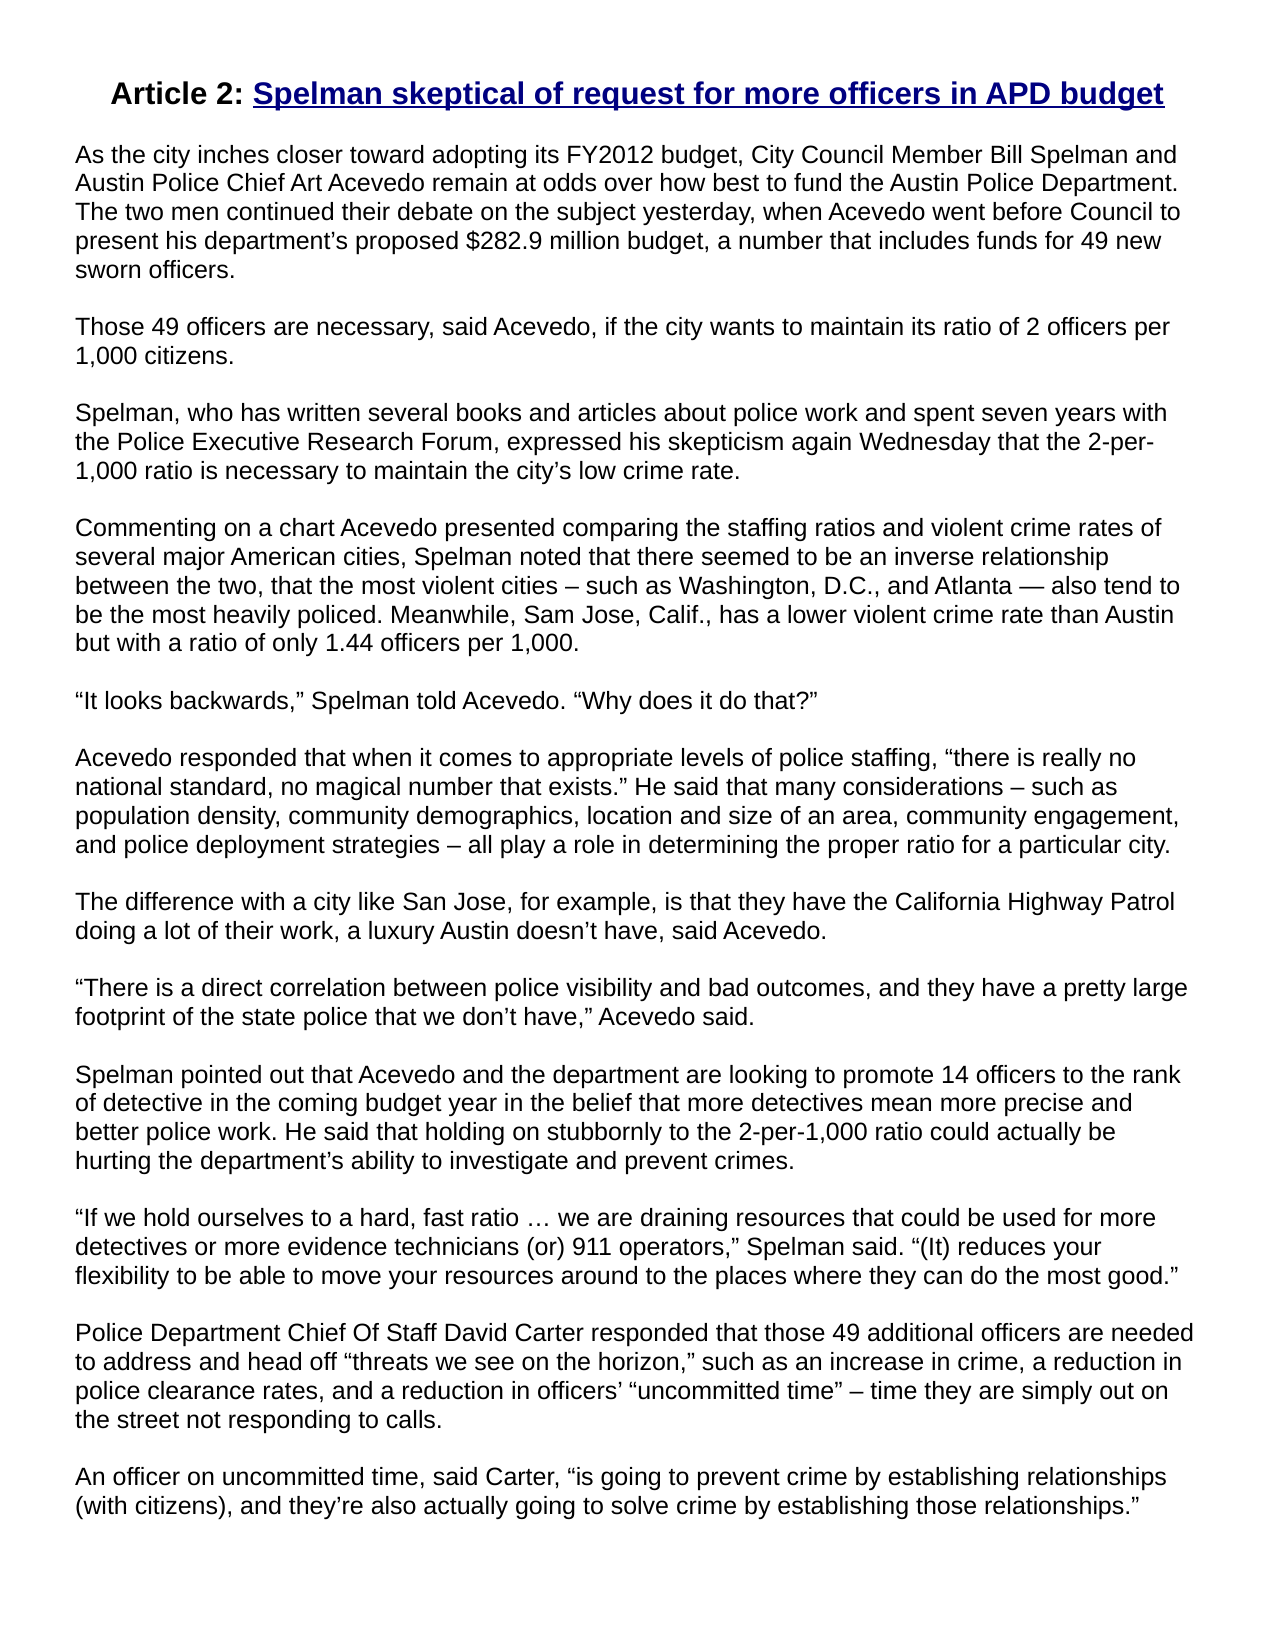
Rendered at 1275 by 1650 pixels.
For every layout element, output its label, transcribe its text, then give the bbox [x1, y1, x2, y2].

text Acevedo responded that when it comes to appropriate levels of police staffing, “there is really no national standard, no magical number that exists.” He said that many considerations – such as population density, community demographics, location and size of an area, community engagement, and police deployment strategies – all play a role in determining the proper ratio for a particular city. [75, 743, 1200, 858]
text Those 49 officers are necessary, said Acevedo, if the city wants to maintain its ratio of 2 officers per 1,000 citizens. [75, 312, 1200, 370]
text “If we hold ourselves to a hard, fast ratio … we are draining resources that could be used for more detectives or more evidence technicians (or) 911 operators,” Spelman said. “(It) reduces your flexibility to be able to move your resources around to the places where they can do the most good.” [75, 1203, 1200, 1290]
text Commenting on a chart Acevedo presented comparing the staffing ratios and violent crime rates of several major American cities, Spelman noted that there seemed to be an inverse relationship between the two, that the most violent cities – such as Washington, D.C., and Atlanta — also tend to be the most heavily policed. Meanwhile, Sam Jose, Calif., has a lower violent crime rate than Austin but with a ratio of only 1.44 officers per 1,000. [75, 513, 1200, 657]
text “There is a direct correlation between police visibility and bad outcomes, and they have a pretty large footprint of the state police that we don’t have,” Acevedo said. [75, 973, 1200, 1031]
text “It looks backwards,” Spelman told Acevedo. “Why does it do that?” [75, 686, 1200, 715]
text Spelman pointed out that Acevedo and the department are looking to promote 14 officers to the rank of detective in the coming budget year in the belief that more detectives mean more precise and better police work. He said that holding on stubbornly to the 2-per-1,000 ratio could actually be hurting the department’s ability to investigate and prevent crimes. [75, 1060, 1200, 1175]
text As the city inches closer toward adopting its FY2012 budget, City Council Member Bill Spelman and Austin Police Chief Art Acevedo remain at odds over how best to fund the Austin Police Department. The two men continued their debate on the subject yesterday, when Acevedo went before Council to present his department’s proposed $282.9 million budget, a number that includes funds for 49 new sworn officers. [75, 140, 1200, 283]
text The difference with a city like San Jose, for example, is that they have the California Highway Patrol doing a lot of their work, a luxury Austin doesn’t have, said Acevedo. [75, 887, 1200, 945]
text Police Department Chief Of Staff David Carter responded that those 49 additional officers are needed to address and head off “threats we see on the horizon,” such as an increase in crime, a reduction in police clearance rates, and a reduction in officers’ “uncommitted time” – time they are simply out on the street not responding to calls. [75, 1318, 1200, 1433]
text An officer on uncommitted time, said Carter, “is going to prevent crime by establishing relationships (with citizens), and they’re also actually going to solve crime by establishing those relationships.” [75, 1462, 1200, 1520]
text Spelman, who has written several books and articles about police work and spent seven years with the Police Executive Research Forum, expressed his skepticism again Wednesday that the 2-per-1,000 ratio is necessary to maintain the city’s low crime rate. [75, 398, 1200, 485]
text Article 2: Spelman skeptical of request for more officers in APD budget [75, 75, 1200, 111]
